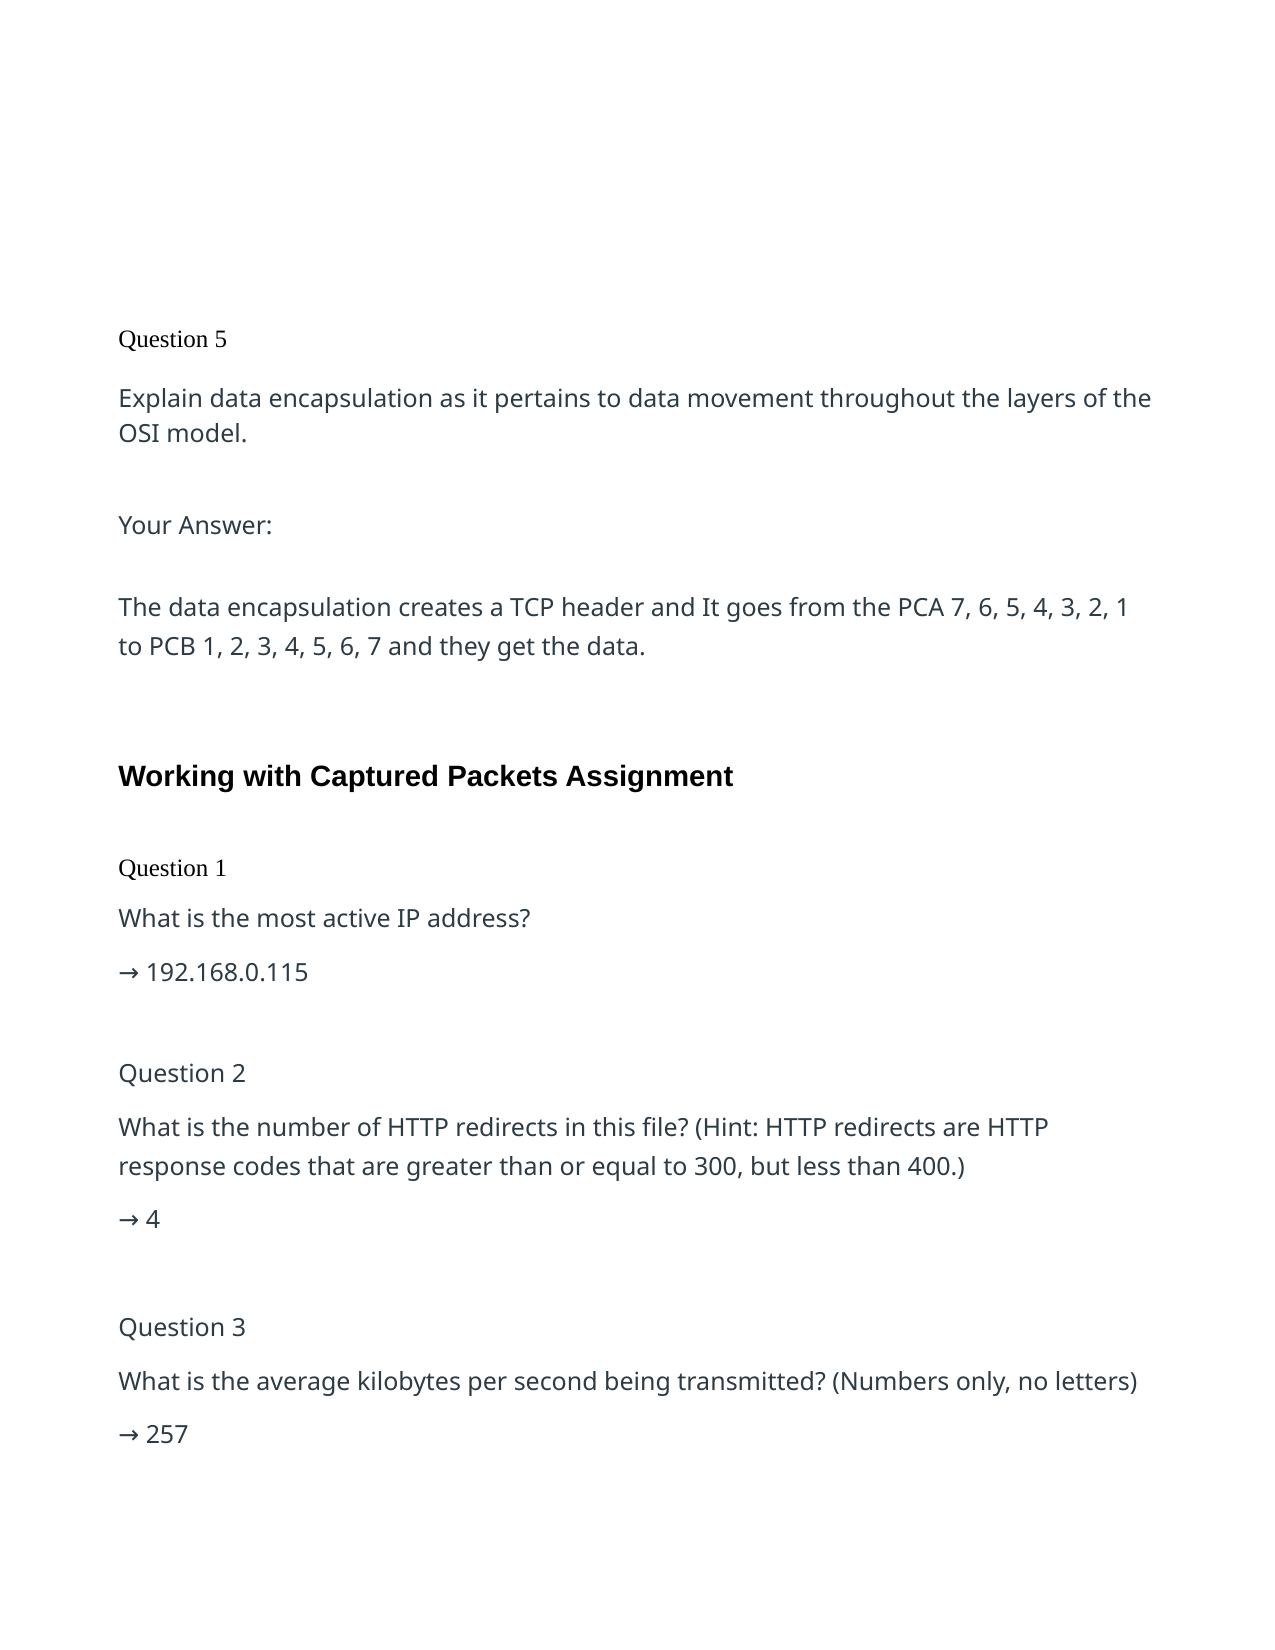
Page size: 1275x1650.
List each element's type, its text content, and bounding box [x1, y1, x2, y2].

text What is the most active IP address? [118, 900, 1157, 934]
text The data encapsulation creates a TCP header and It goes from the PCA 7, 6, 5, 4, 3, 2, 1 to PCB 1, 2, 3, 4, 5, 6, 7 and they get the data. [118, 590, 1157, 663]
text Explain data encapsulation as it pertains to data movement throughout the layers of the OSI model. [118, 381, 1157, 449]
text Question 2 [118, 1056, 1157, 1089]
text → 4 [118, 1202, 1157, 1236]
text → 257 [118, 1417, 1157, 1451]
subtitle Working with Captured Packets Assignment [118, 759, 1157, 793]
text What is the average kilobytes per second being transmitted? (Numbers only, no letters) [118, 1363, 1157, 1397]
text → 192.168.0.115 [118, 954, 1157, 988]
text Question 3 [118, 1310, 1157, 1344]
text Question 1 [118, 853, 1157, 882]
text Question 5 [118, 324, 1157, 352]
text Your Answer: [118, 507, 1157, 542]
text What is the number of HTTP redirects in this file? (Hint: HTTP redirects are HTTP response codes that are greater than or equal to 300, but less than 400.) [118, 1109, 1157, 1182]
